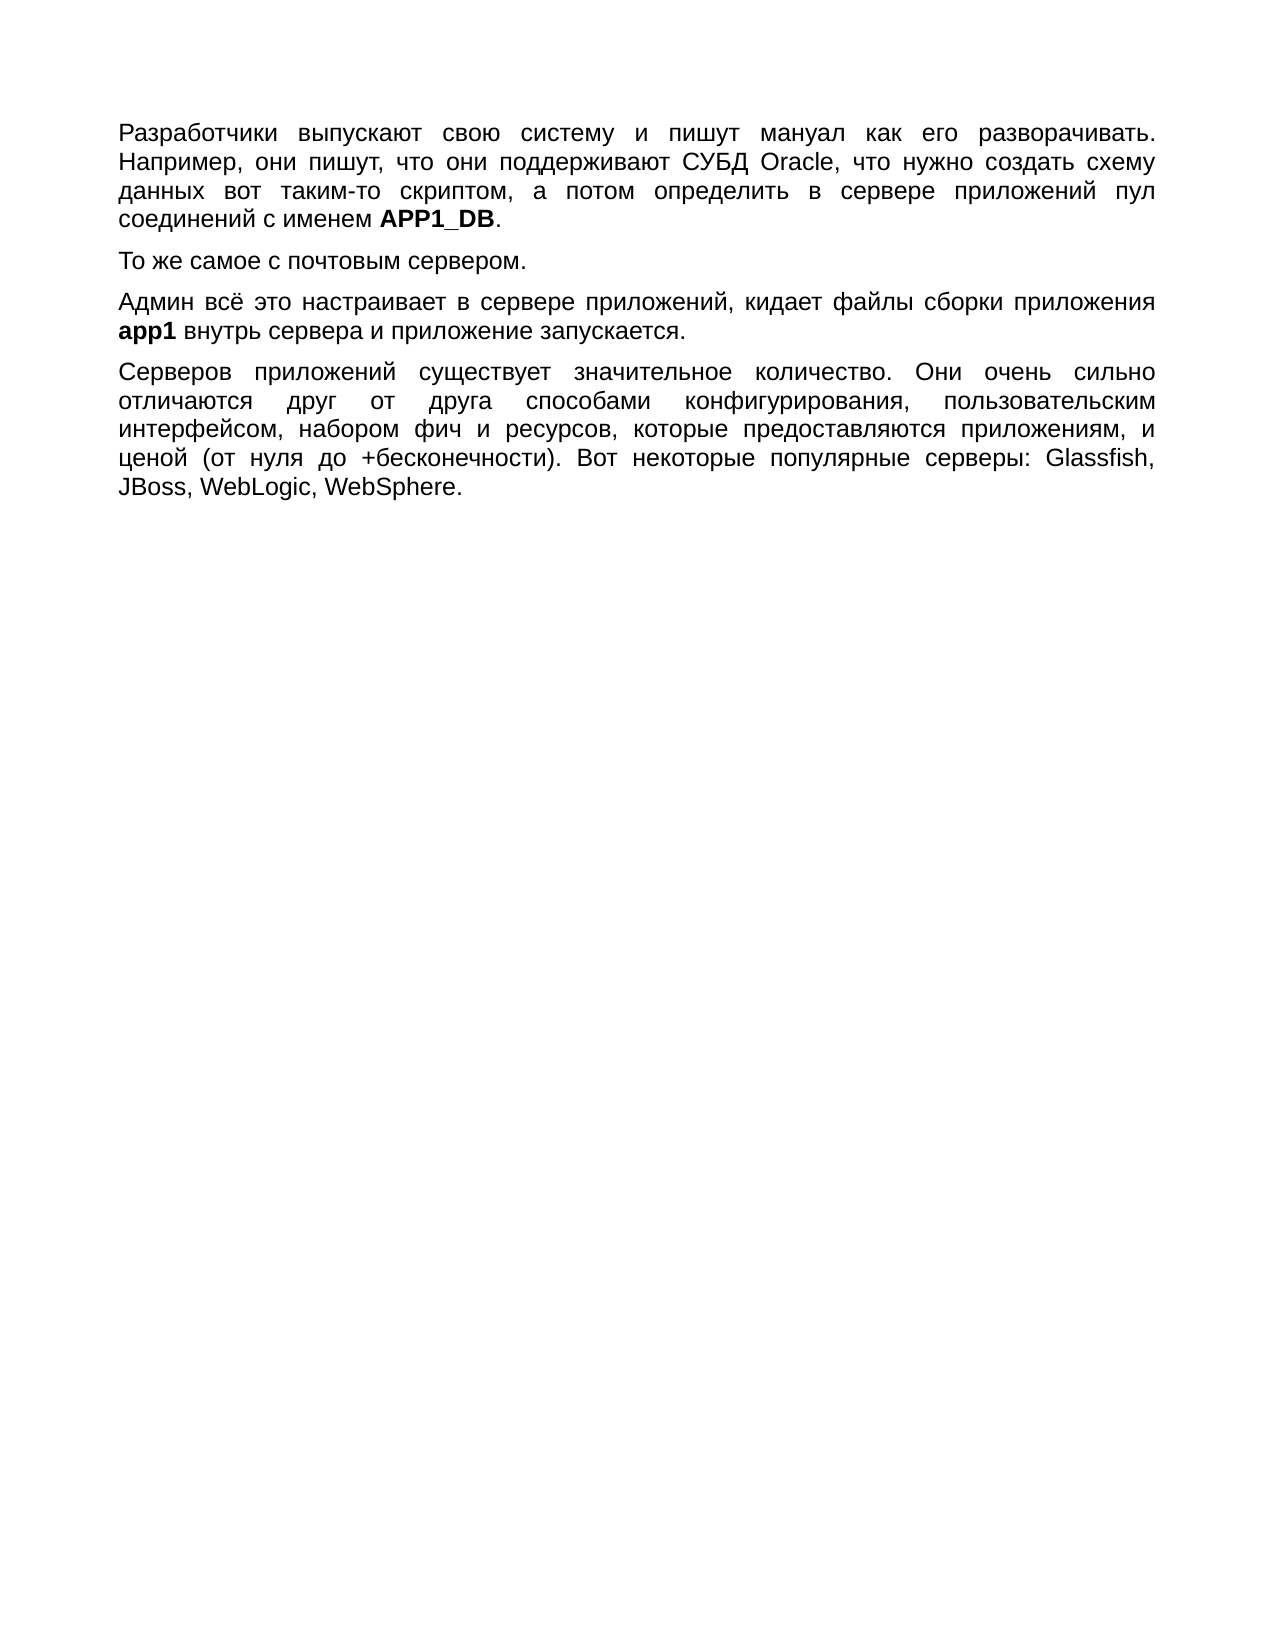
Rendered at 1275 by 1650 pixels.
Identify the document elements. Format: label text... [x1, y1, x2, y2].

text Админ всё это настраивает в сервере приложений, кидает файлы сборки приложения app1 внутрь сервера и приложение запускается. [118, 287, 1157, 344]
text То же самое с почтовым сервером. [118, 246, 1157, 274]
text Серверов приложений существует значительное количество. Они очень сильно отличаются друг от друга способами конфигурирования, пользовательским интерфейсом, набором фич и ресурсов, которые предоставляются приложениям, и ценой (от нуля до +бесконечности). Вот некоторые популярные серверы: Glassfish, JBoss, WebLogic, WebSphere. [118, 357, 1157, 501]
text Разработчики выпускают свою систему и пишут мануал как его разворачивать. Например, они пишут, что они поддерживают СУБД Oracle, что нужно создать схему данных вот таким-то скриптом, а потом определить в сервере приложений пул соединений с именем APP1_DB. [118, 118, 1157, 233]
